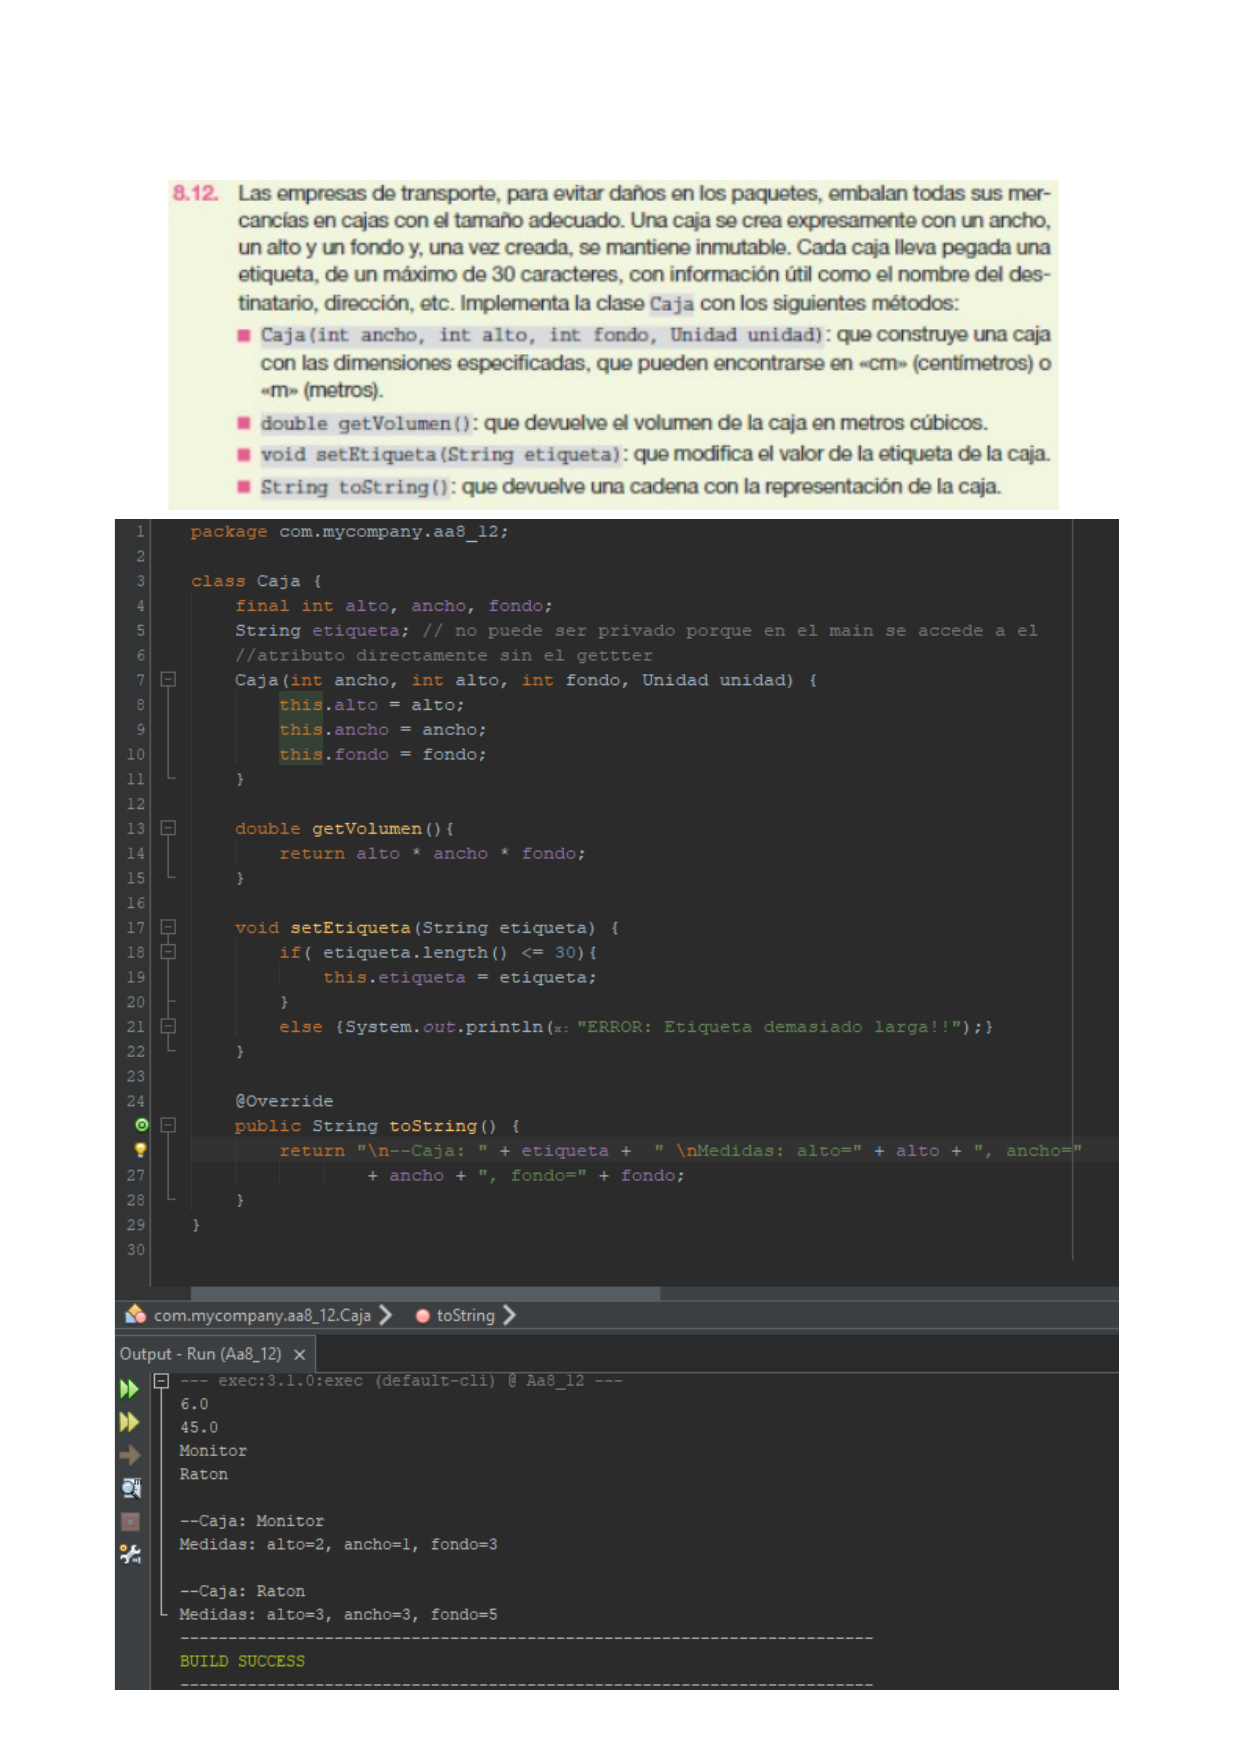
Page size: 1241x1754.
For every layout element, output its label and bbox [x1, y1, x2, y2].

picture [168, 180, 1059, 510]
picture [114, 519, 1119, 1690]
